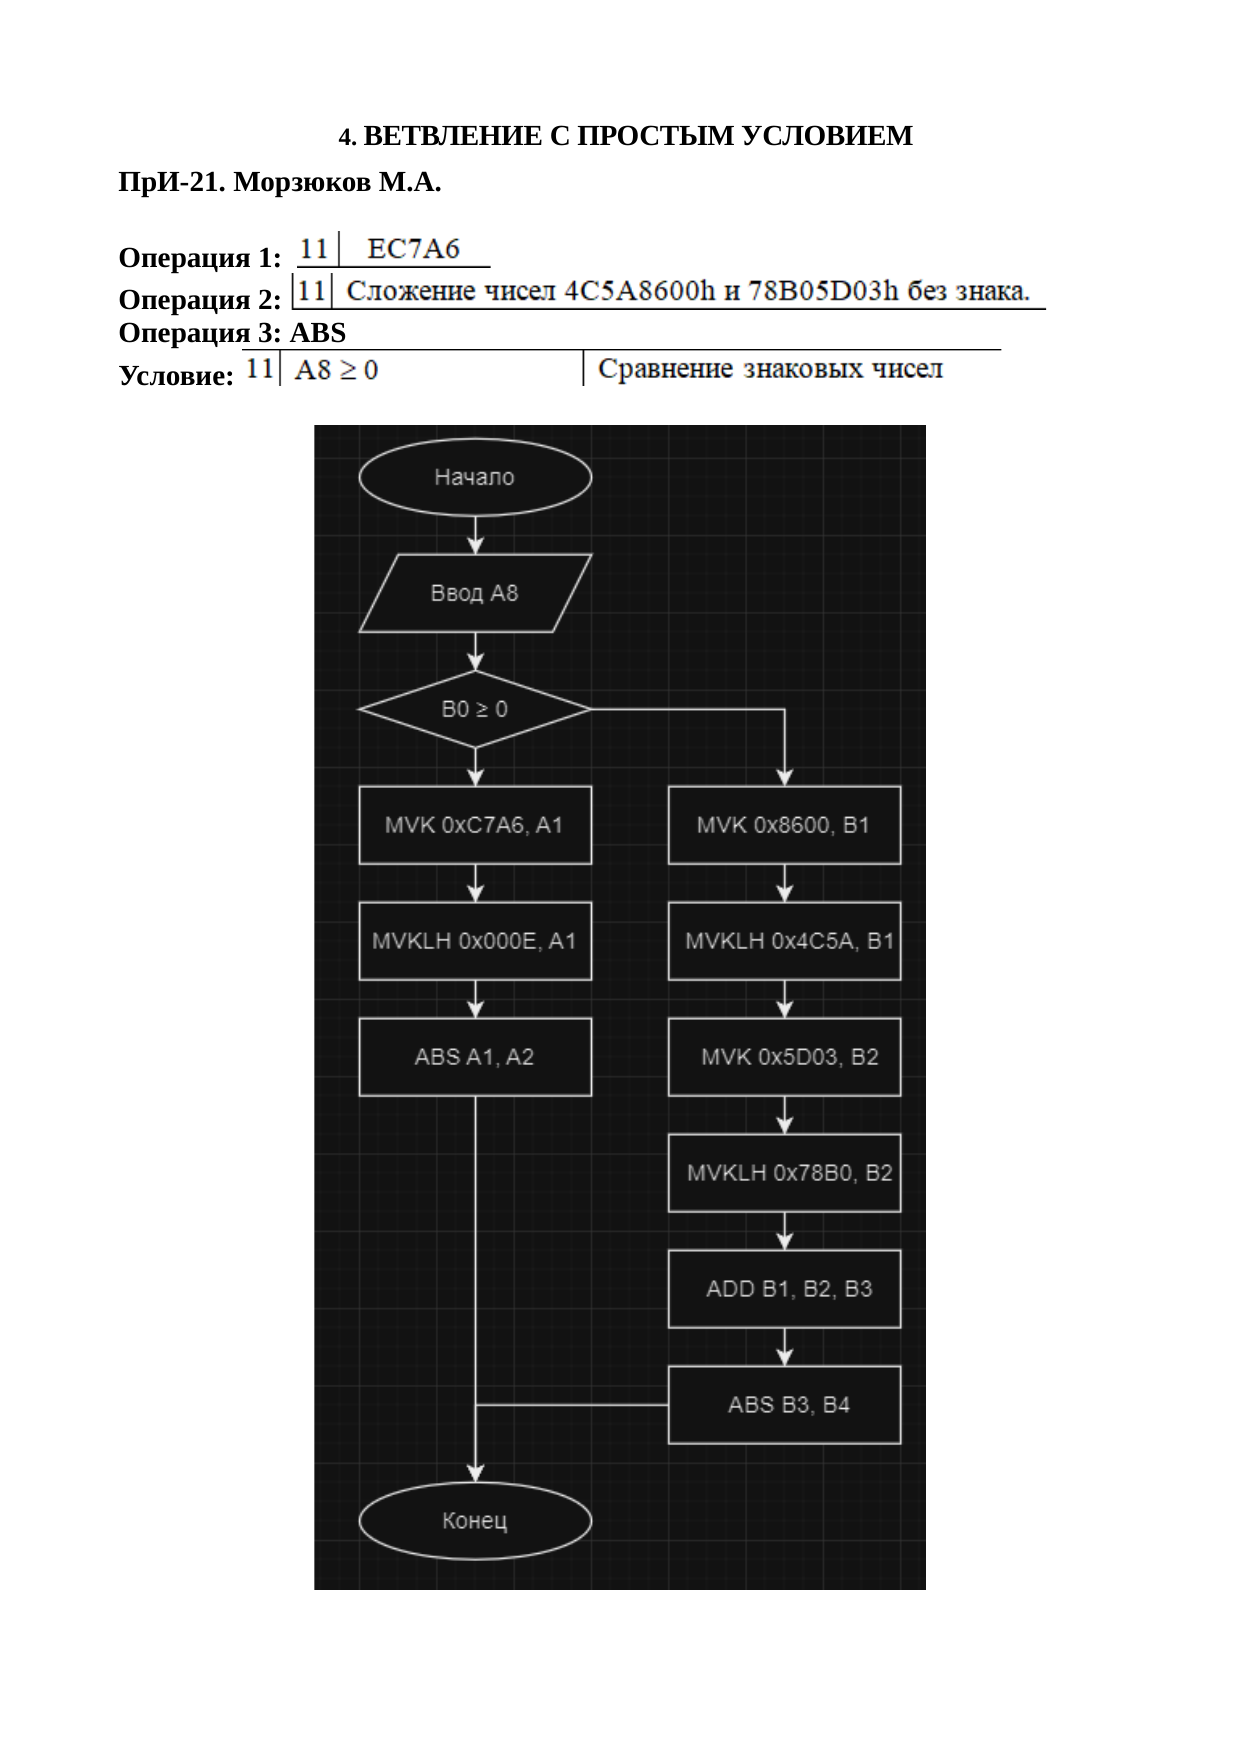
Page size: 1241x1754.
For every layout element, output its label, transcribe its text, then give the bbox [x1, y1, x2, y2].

text Операция 3: ABS [118, 316, 1122, 349]
picture [289, 273, 1047, 310]
text Операция 1: [118, 231, 1122, 273]
text Операция 2: [118, 273, 1122, 316]
text Условие: [118, 349, 1122, 391]
picture [314, 425, 926, 1590]
picture [297, 231, 491, 268]
subtitle 4. ВЕТВЛЕНИЕ С ПРОСТЫМ УСЛОВИЕМ [192, 118, 1060, 152]
picture [242, 349, 1002, 386]
text ПрИ-21. Морзюков М.А. [118, 164, 1122, 198]
